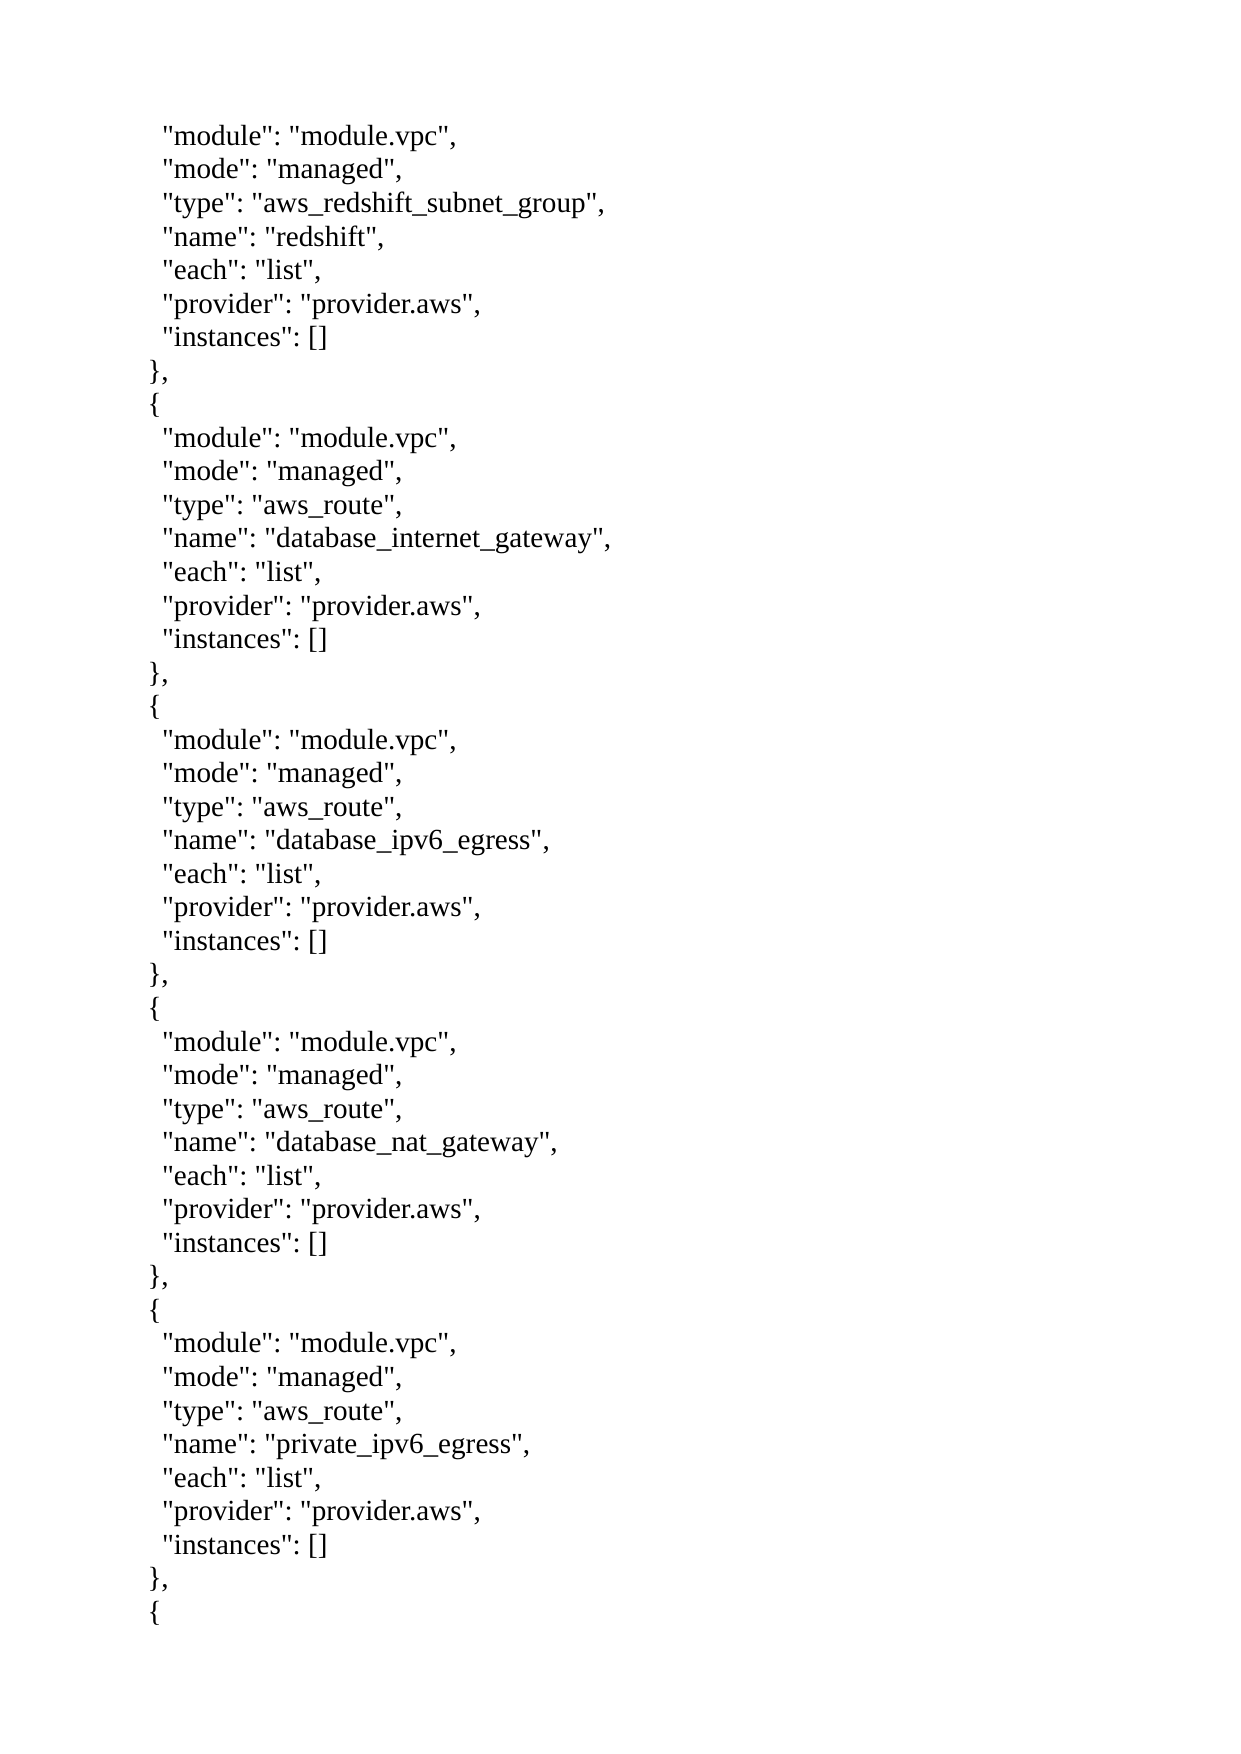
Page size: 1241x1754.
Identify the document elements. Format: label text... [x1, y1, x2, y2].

text { [118, 386, 1122, 420]
text { [118, 1292, 1122, 1326]
text "type": "aws_route", [118, 487, 1122, 521]
text "name": "private_ipv6_egress", [118, 1426, 1122, 1460]
text "name": "database_internet_gateway", [118, 521, 1122, 554]
text "instances": [] [118, 1527, 1122, 1560]
text }, [118, 1258, 1122, 1292]
text "provider": "provider.aws", [118, 588, 1122, 621]
text }, [118, 957, 1122, 990]
text "each": "list", [118, 252, 1122, 286]
text "mode": "managed", [118, 1057, 1122, 1091]
text "module": "module.vpc", [118, 420, 1122, 453]
text "type": "aws_route", [118, 1393, 1122, 1426]
text "module": "module.vpc", [118, 118, 1122, 152]
text "name": "database_ipv6_egress", [118, 822, 1122, 856]
text "module": "module.vpc", [118, 722, 1122, 755]
text "instances": [] [118, 923, 1122, 957]
text "name": "redshift", [118, 219, 1122, 252]
text "provider": "provider.aws", [118, 286, 1122, 319]
text "type": "aws_route", [118, 789, 1122, 822]
text }, [118, 655, 1122, 688]
text "type": "aws_route", [118, 1091, 1122, 1124]
text "mode": "managed", [118, 755, 1122, 789]
text "name": "database_nat_gateway", [118, 1124, 1122, 1158]
text "mode": "managed", [118, 453, 1122, 487]
text "instances": [] [118, 621, 1122, 655]
text "provider": "provider.aws", [118, 1191, 1122, 1225]
text "provider": "provider.aws", [118, 1493, 1122, 1527]
text "module": "module.vpc", [118, 1326, 1122, 1359]
text "each": "list", [118, 856, 1122, 889]
text "mode": "managed", [118, 1359, 1122, 1393]
text }, [118, 353, 1122, 386]
text "mode": "managed", [118, 152, 1122, 185]
text "each": "list", [118, 1460, 1122, 1493]
text { [118, 990, 1122, 1024]
text "type": "aws_redshift_subnet_group", [118, 185, 1122, 219]
text }, [118, 1560, 1122, 1594]
text "each": "list", [118, 1158, 1122, 1191]
text { [118, 688, 1122, 722]
text "instances": [] [118, 1225, 1122, 1258]
text { [118, 1594, 1122, 1627]
text "each": "list", [118, 554, 1122, 588]
text "provider": "provider.aws", [118, 889, 1122, 923]
text "instances": [] [118, 319, 1122, 353]
text "module": "module.vpc", [118, 1024, 1122, 1057]
